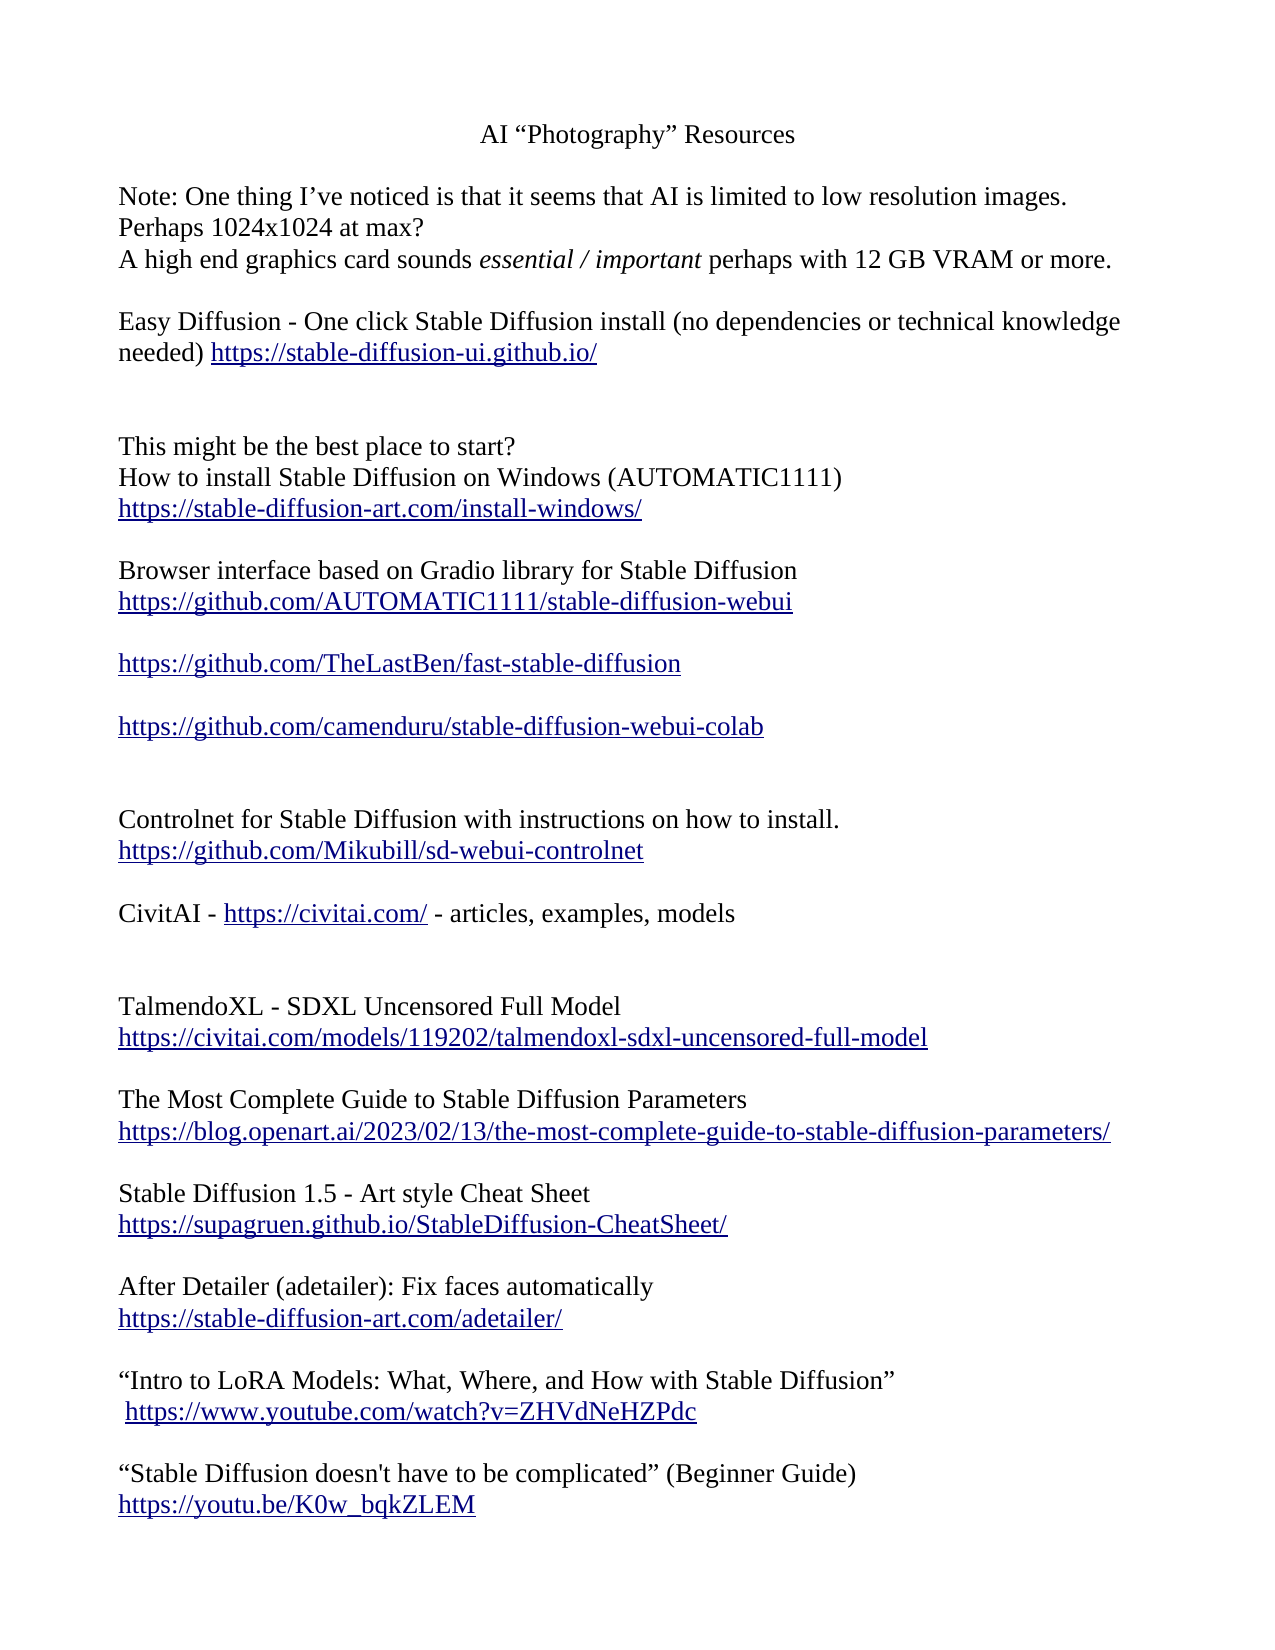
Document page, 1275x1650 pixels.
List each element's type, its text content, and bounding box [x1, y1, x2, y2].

text “Intro to LoRA Models: What, Where, and How with Stable Diffusion” [118, 1364, 1157, 1395]
text https://www.youtube.com/watch?v=ZHVdNeHZPdc [118, 1395, 1157, 1426]
text Easy Diffusion - One click Stable Diffusion install (no dependencies or technical knowledge needed) https://stable-diffusion-ui.github.io/ [118, 305, 1157, 367]
text Note: One thing I’ve noticed is that it seems that AI is limited to low resolution images. Perhaps 1024x1024 at max? [118, 180, 1157, 243]
text AI “Photography” Resources [118, 118, 1157, 149]
text https://blog.openart.ai/2023/02/13/the-most-complete-guide-to-stable-diffusion-parameters/ [118, 1115, 1157, 1146]
text https://stable-diffusion-art.com/install-windows/ [118, 492, 1157, 523]
text This might be the best place to start? [118, 429, 1157, 461]
text “Stable Diffusion doesn't have to be complicated” (Beginner Guide) [118, 1457, 1157, 1488]
text https://github.com/camenduru/stable-diffusion-webui-colab [118, 710, 1157, 741]
text https://youtu.be/K0w_bqkZLEM [118, 1488, 1157, 1520]
text https://github.com/TheLastBen/fast-stable-diffusion [118, 648, 1157, 679]
text Stable Diffusion 1.5 - Art style Cheat Sheet [118, 1177, 1157, 1208]
text Controlnet for Stable Diffusion with instructions on how to install. [118, 803, 1157, 834]
text The Most Complete Guide to Stable Diffusion Parameters [118, 1084, 1157, 1115]
text https://github.com/AUTOMATIC1111/stable-diffusion-webui [118, 585, 1157, 616]
text How to install Stable Diffusion on Windows (AUTOMATIC1111) [118, 461, 1157, 492]
text https://supagruen.github.io/StableDiffusion-CheatSheet/ [118, 1208, 1157, 1239]
text CivitAI - https://civitai.com/ - articles, examples, models [118, 897, 1157, 928]
text https://github.com/Mikubill/sd-webui-controlnet [118, 834, 1157, 866]
text https://stable-diffusion-art.com/adetailer/ [118, 1302, 1157, 1333]
text After Detailer (adetailer): Fix faces automatically [118, 1271, 1157, 1302]
text https://civitai.com/models/119202/talmendoxl-sdxl-uncensored-full-model [118, 1021, 1157, 1052]
text A high end graphics card sounds essential / important perhaps with 12 GB VRAM or more. [118, 243, 1157, 274]
text TalmendoXL - SDXL Uncensored Full Model [118, 990, 1157, 1021]
text Browser interface based on Gradio library for Stable Diffusion [118, 554, 1157, 585]
